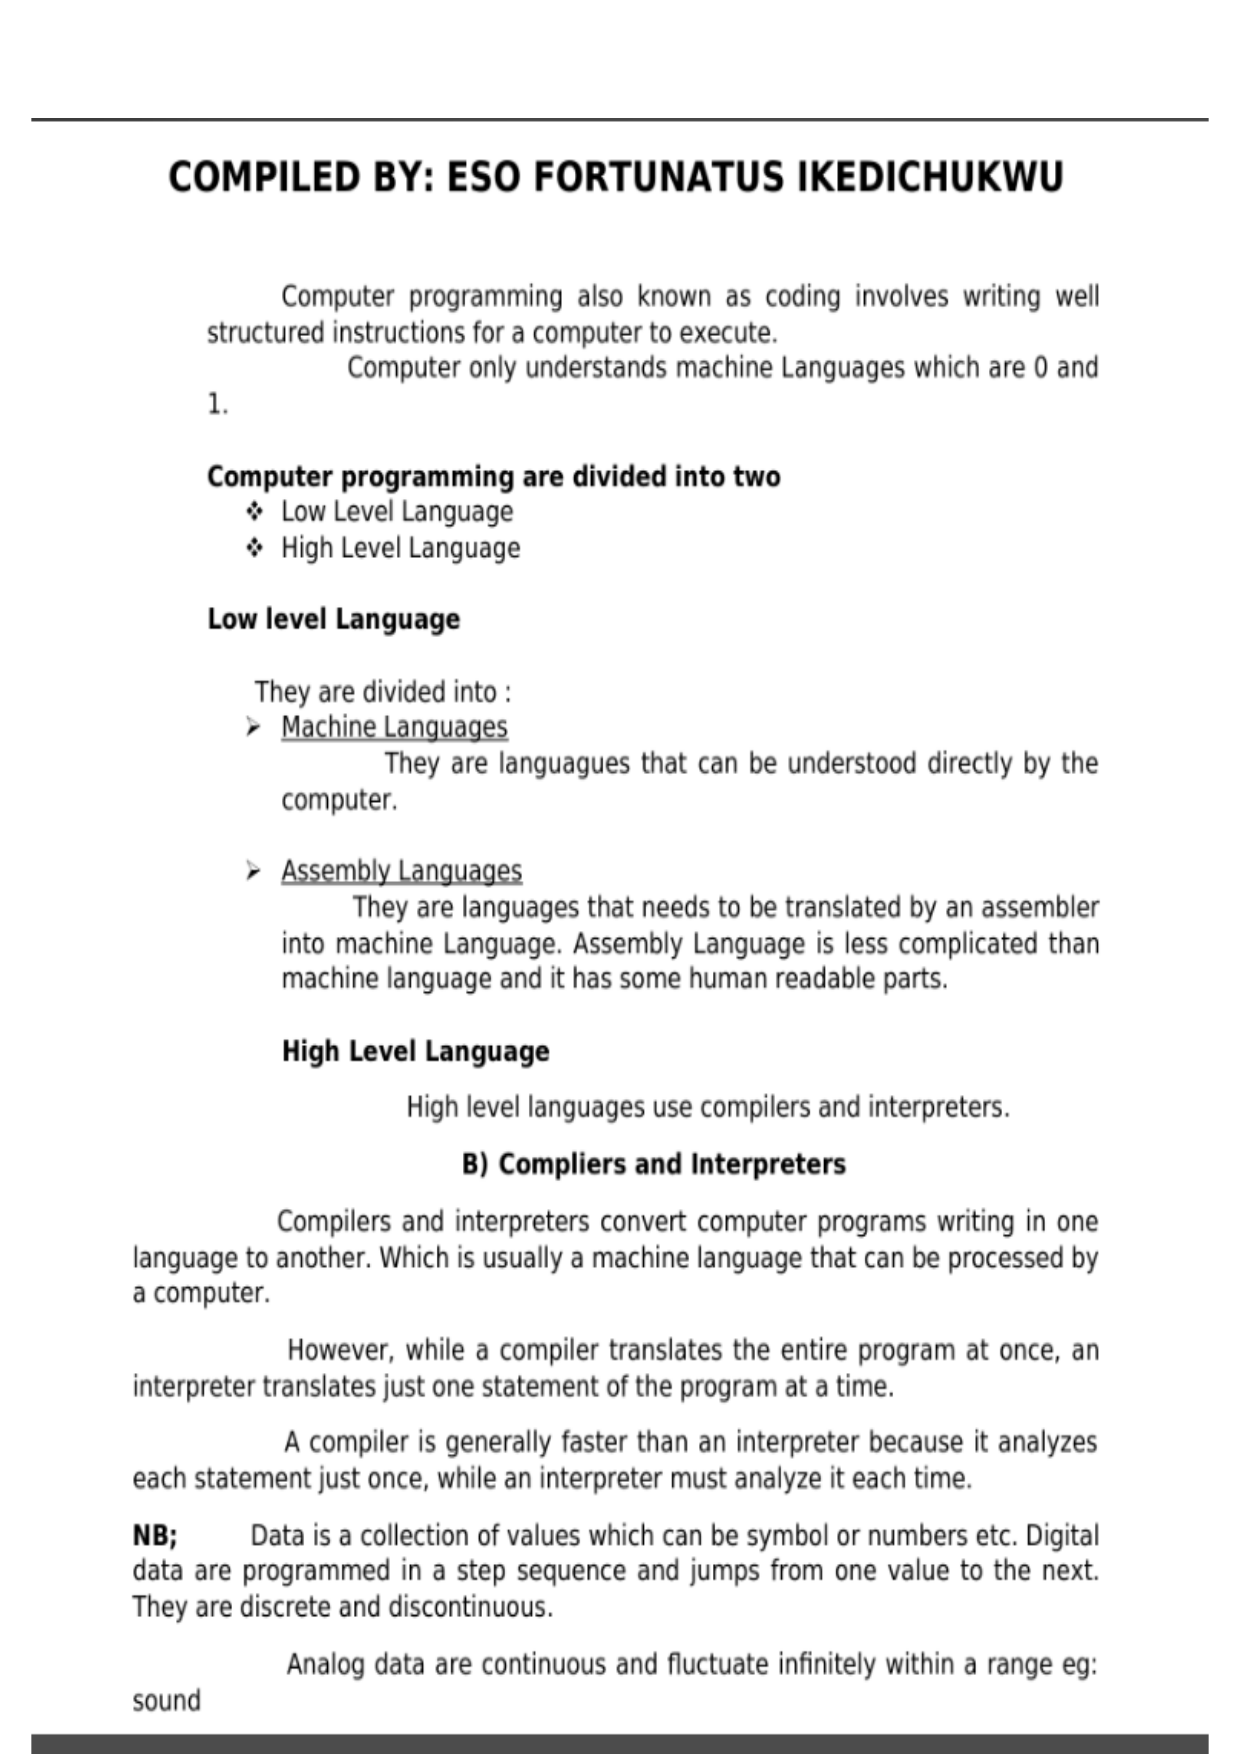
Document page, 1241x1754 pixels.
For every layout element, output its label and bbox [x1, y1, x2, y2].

picture [31, 118, 1209, 1754]
